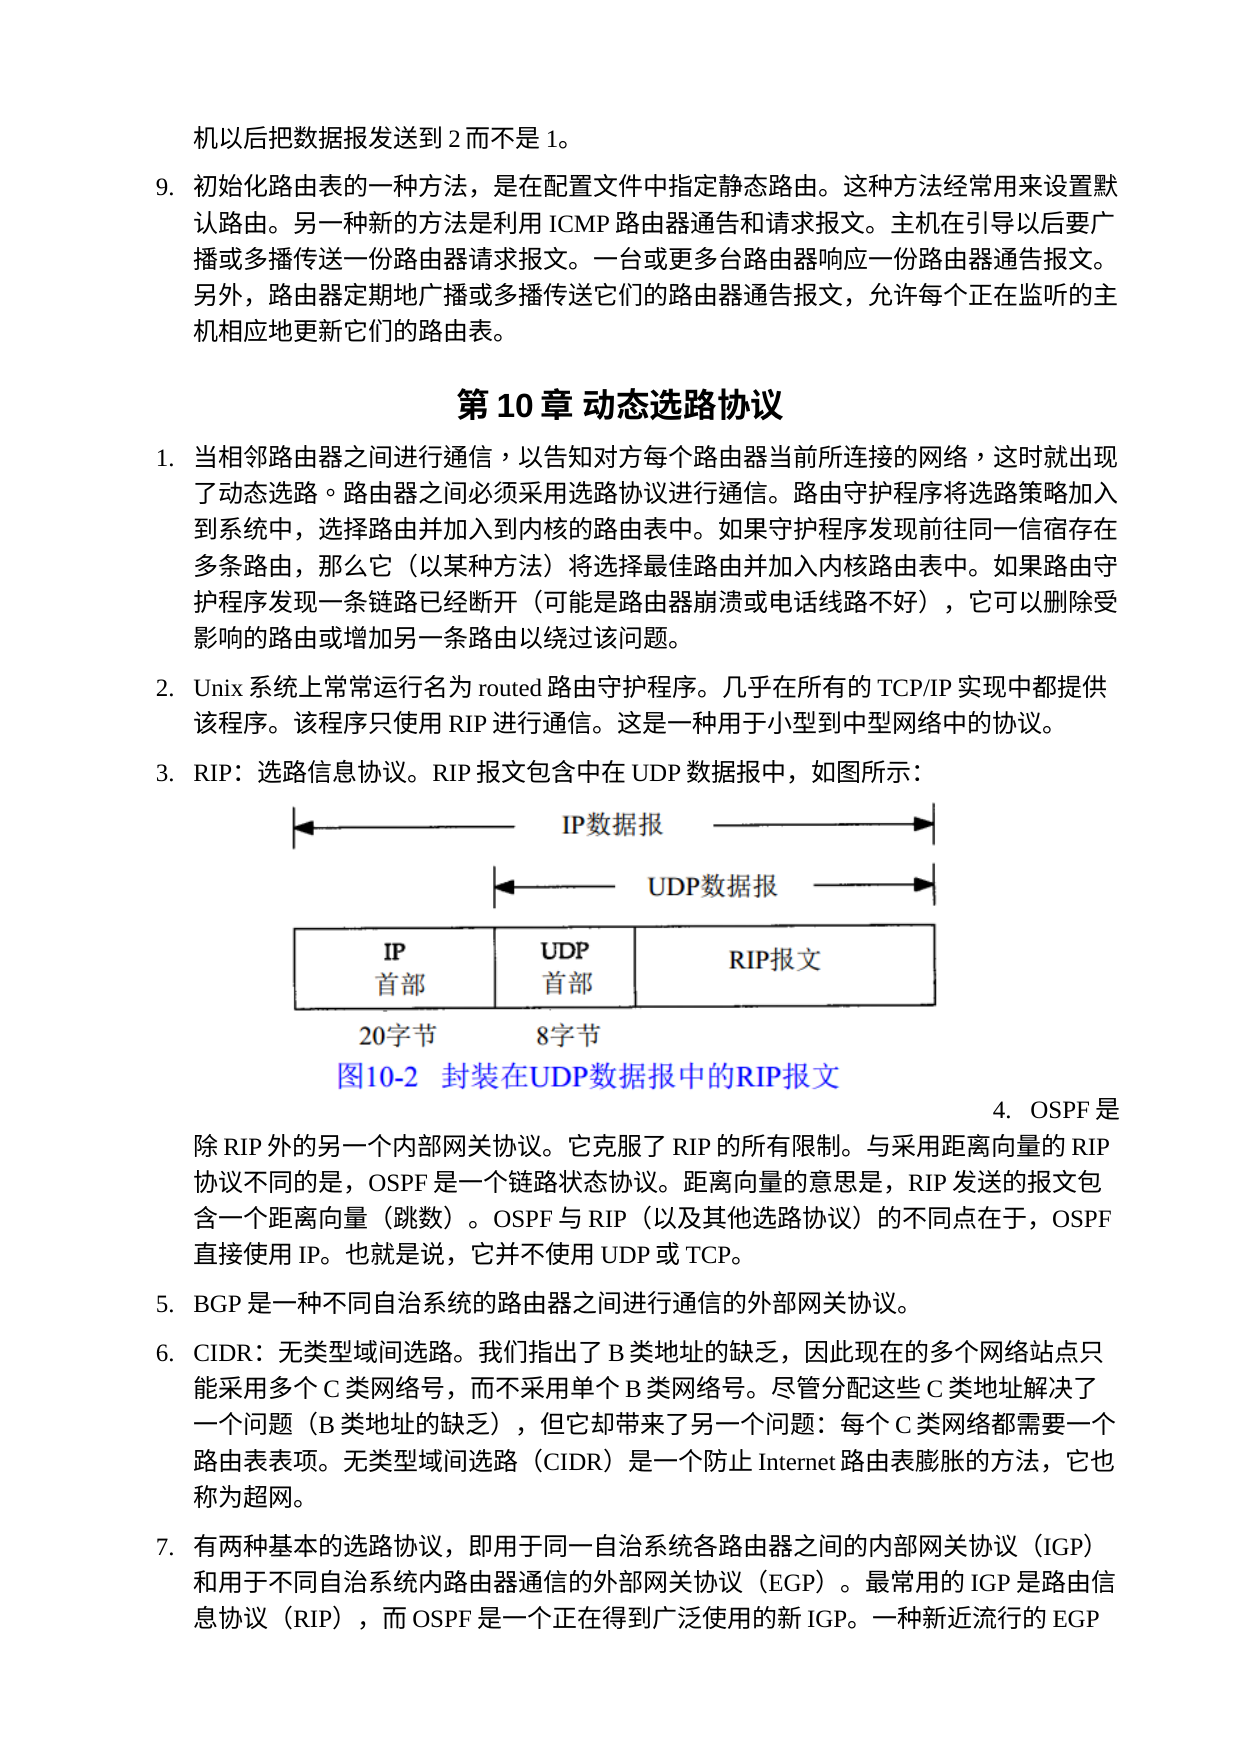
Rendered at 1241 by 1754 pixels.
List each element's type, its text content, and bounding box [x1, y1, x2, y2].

list RIP：选路信息协议。RIP报文包含中在UDP数据报中，如图所示： [156, 752, 1122, 789]
list 初始化路由表的一种方法，是在配置文件中指定静态路由。这种方法经常用来设置默认路由。另一种新的方法是利用 ICMP路由器通告和请求报文。主机在引导以后要广播或多播传送一份路由器请求报文。一台或更多台路由器响应一份路由器通告报文。另外，路由器定期地广播或多播传送它们的路由器通告报文，允许每个正在监听的主机相应地更新它们的路由表。 [156, 167, 1122, 348]
list OSPF是除RIP外的另一个内部网关协议。它克服了RIP的所有限制。与采用距离向量的RIP协议不同的是，OSPF是一个链路状态协议。距离向量的意思是，RIP发送的报文包含一个距离向量（跳数）。OSPF与RIP（以及其他选路协议）的不同点在于，OSPF直接使用IP。也就是说，它并不使用UDP或TCP。 [156, 1090, 1122, 1271]
subtitle 第10章 动态选路协议 [118, 381, 1122, 427]
list BGP是一种不同自治系统的路由器之间进行通信的外部网关协议。 [156, 1284, 1122, 1320]
list 有两种基本的选路协议，即用于同一自治系统各路由器之间的内部网关协议（IGP）和用于不同自治系统内路由器通信的外部网关协议（EGP）。最常用的IGP是路由信息协议（RIP），而OSPF是一个正在得到广泛使用的新IGP。一种新近流行的EGP [156, 1526, 1122, 1635]
list Unix系统上常常运行名为routed路由守护程序。几乎在所有的TCP/IP实现中都提供该程序。该程序只使用RIP进行通信。这是一种用于小型到中型网络中的协议。 [156, 667, 1122, 740]
list 机以后把数据报发送到2而不是1。 [156, 118, 1122, 154]
picture [285, 801, 955, 1101]
list CIDR：无类型域间选路。我们指出了B类地址的缺乏，因此现在的多个网络站点只能采用多个C类网络号，而不采用单个B类网络号。尽管分配这些C类地址解决了一个问题（B类地址的缺乏），但它却带来了另一个问题：每个C类网络都需要一个路由表表项。无类型域间选路（CIDR）是一个防止Internet路由表膨胀的方法，它也称为超网。 [156, 1332, 1122, 1514]
list 当相邻路由器之间进行通信，以告知对方每个路由器当前所连接的网络，这时就出现了动态选路。路由器之间必须采用选路协议进行通信。路由守护程序将选路策略加入到系统中，选择路由并加入到内核的路由表中。如果守护程序发现前往同一信宿存在多条路由，那么它（以某种方法）将选择最佳路由并加入内核路由表中。如果路由守护程序发现一条链路已经断开（可能是路由器崩溃或电话线路不好），它可以删除受影响的路由或增加另一条路由以绕过该问题。 [156, 440, 1122, 655]
